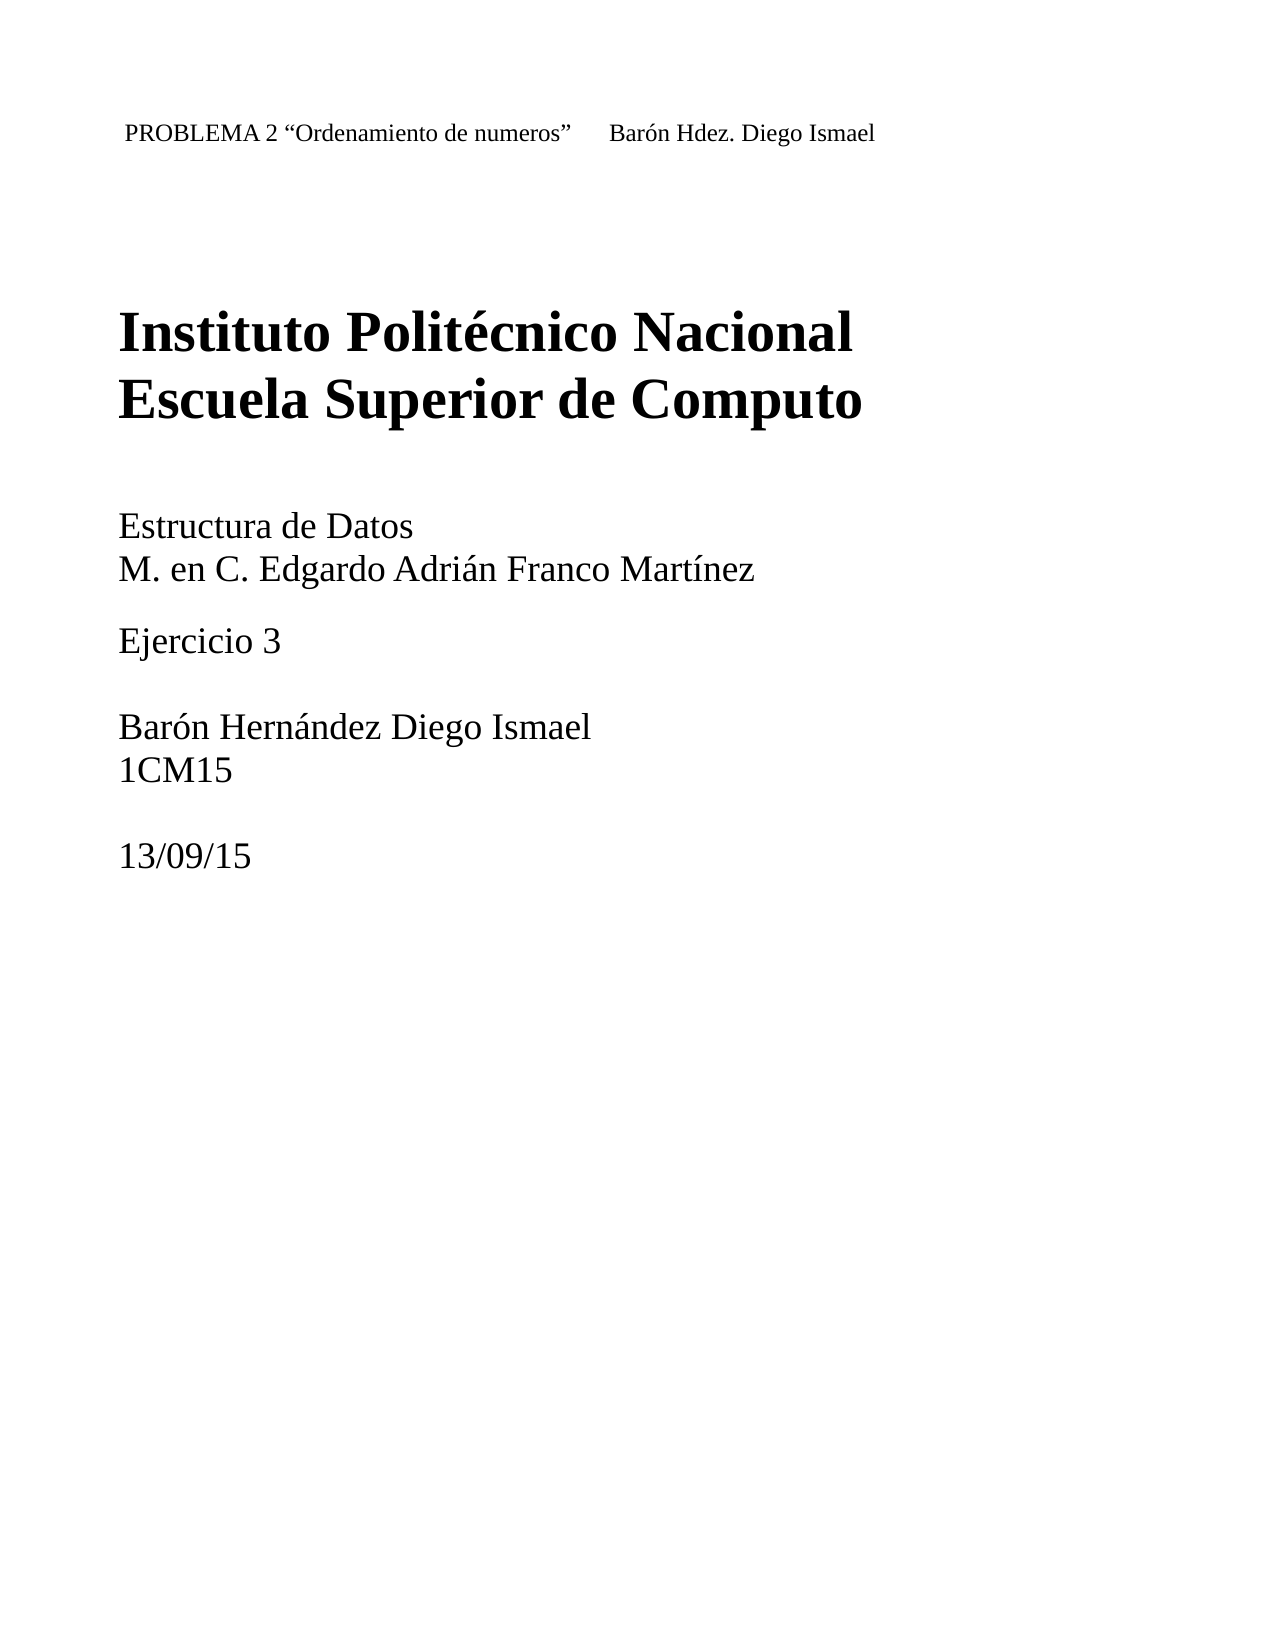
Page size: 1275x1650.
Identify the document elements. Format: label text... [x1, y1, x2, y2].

text Barón Hernández Diego Ismael [118, 704, 1157, 748]
text Ejercicio 3 [118, 618, 1157, 661]
text Escuela Superior de Computo [118, 364, 1157, 431]
text 1CM15 [118, 748, 1157, 791]
text Estructura de Datos [118, 503, 1157, 546]
text M. en C. Edgardo Adrián Franco Martínez [118, 546, 1157, 589]
text 13/09/15 [118, 834, 1157, 877]
text Instituto Politécnico Nacional [118, 297, 1157, 364]
